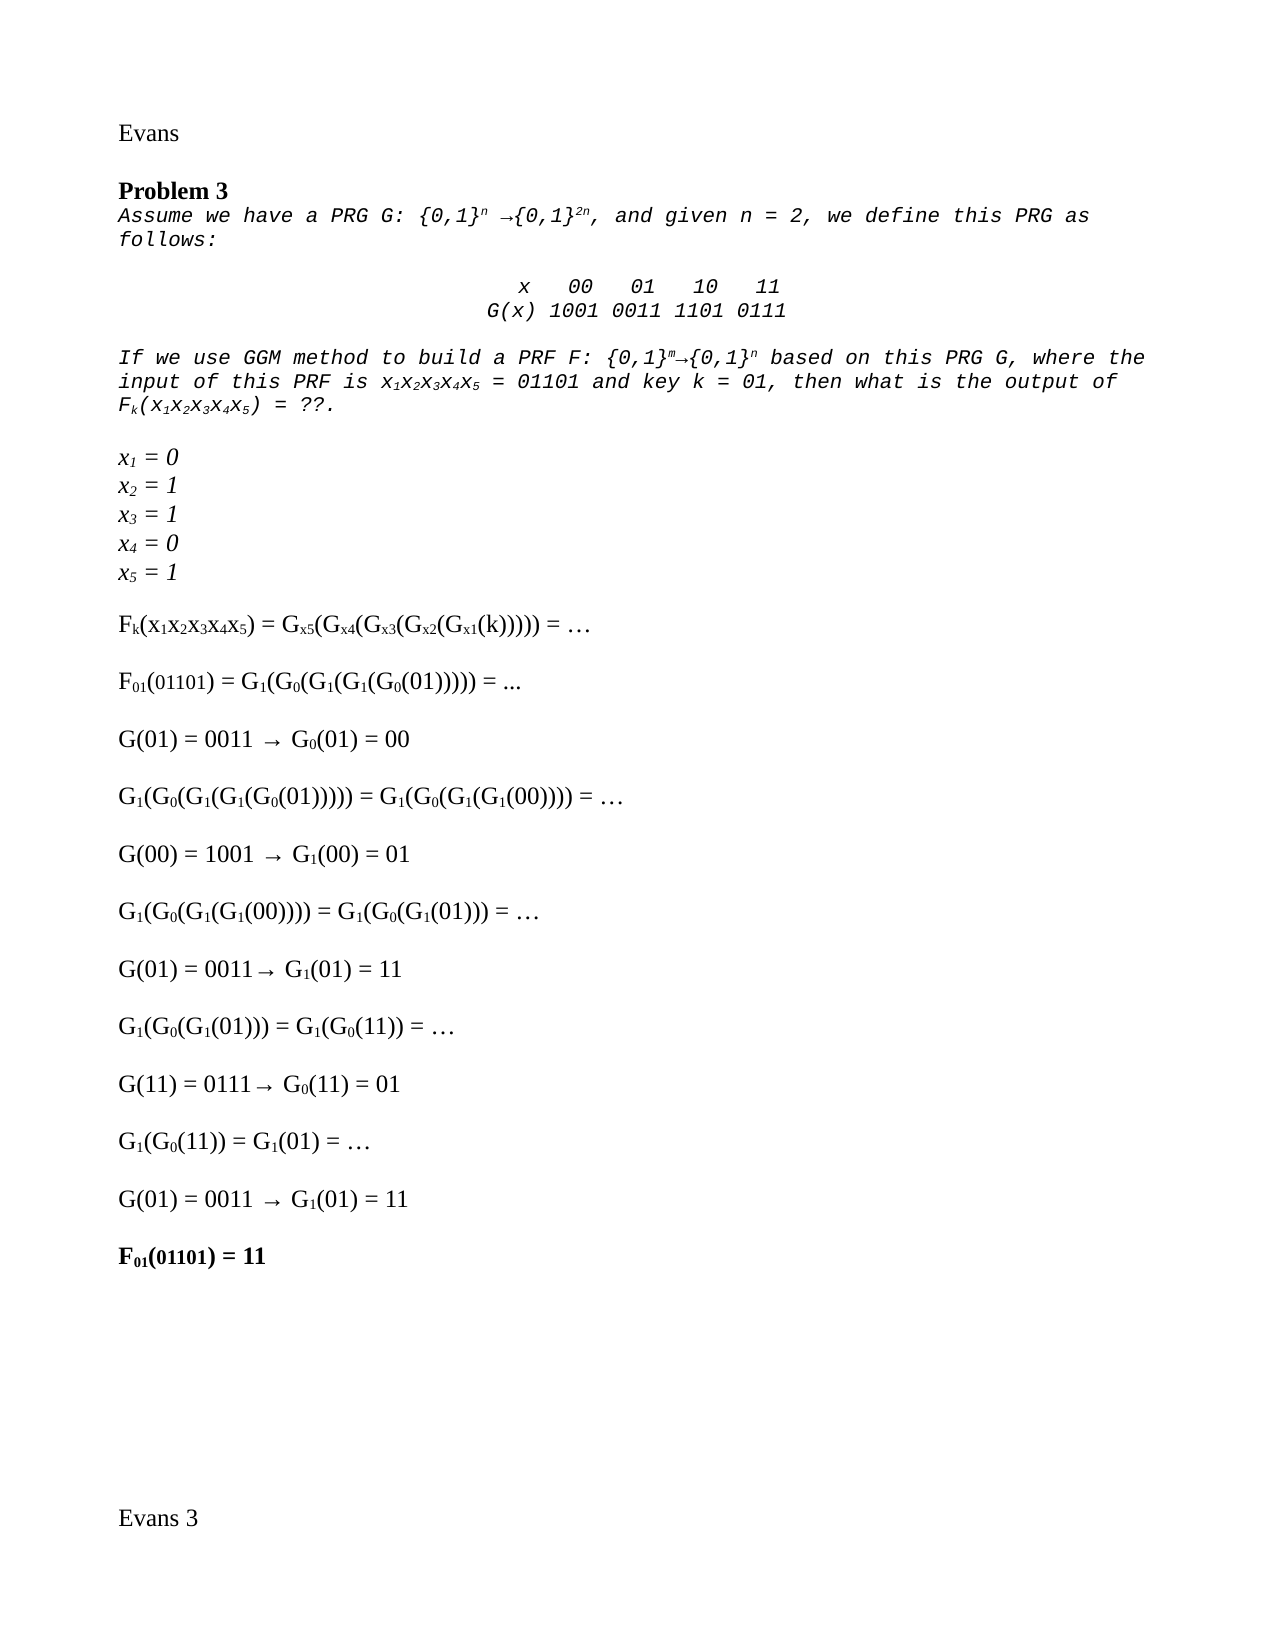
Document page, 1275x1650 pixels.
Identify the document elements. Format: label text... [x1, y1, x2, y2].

text x2 = 1 [118, 470, 1157, 499]
text x5 = 1 [118, 557, 1157, 585]
text x 00 01 10 11 [118, 276, 1157, 300]
text x3 = 1 [118, 499, 1157, 528]
text F01(01101) = G1(G0(G1(G1(G0(01))))) = ... [118, 666, 1157, 695]
text G(01) = 0011 → G0(01) = 00 [118, 724, 1157, 753]
text G1(G0(11)) = G1(01) = … [118, 1126, 1157, 1155]
text Assume we have a PRG G: {0,1}n →{0,1}2n, and given n = 2, we define this PRG as follows: [118, 205, 1157, 252]
text Problem 3 [118, 176, 1157, 205]
text G(01) = 0011→ G1(01) = 11 [118, 954, 1157, 983]
text x4 = 0 [118, 528, 1157, 557]
text x1 = 0 [118, 442, 1157, 470]
text G1(G0(G1(G1(00)))) = G1(G0(G1(01))) = … [118, 896, 1157, 925]
text G(00) = 1001 → G1(00) = 01 [118, 839, 1157, 868]
text Fk(x1x2x3x4x5) = Gx5(Gx4(Gx3(Gx2(Gx1(k))))) = … [118, 609, 1157, 638]
text F01(01101) = 11 [118, 1241, 1157, 1270]
text G1(G0(G1(01))) = G1(G0(11)) = … [118, 1011, 1157, 1040]
text G(x) 1001 0011 1101 0111 [118, 300, 1157, 323]
text G(11) = 0111→ G0(11) = 01 [118, 1069, 1157, 1098]
text G(01) = 0011 → G1(01) = 11 [118, 1184, 1157, 1213]
text If we use GGM method to build a PRF F: {0,1}m→{0,1}n based on this PRG G, where the input of this PRF is x1x2x3x4x5 = 01101 and key k = 01, then what is the output of Fk(x1x2x3x4x5) = ??. [118, 347, 1157, 418]
text G1(G0(G1(G1(G0(01))))) = G1(G0(G1(G1(00)))) = … [118, 781, 1157, 810]
